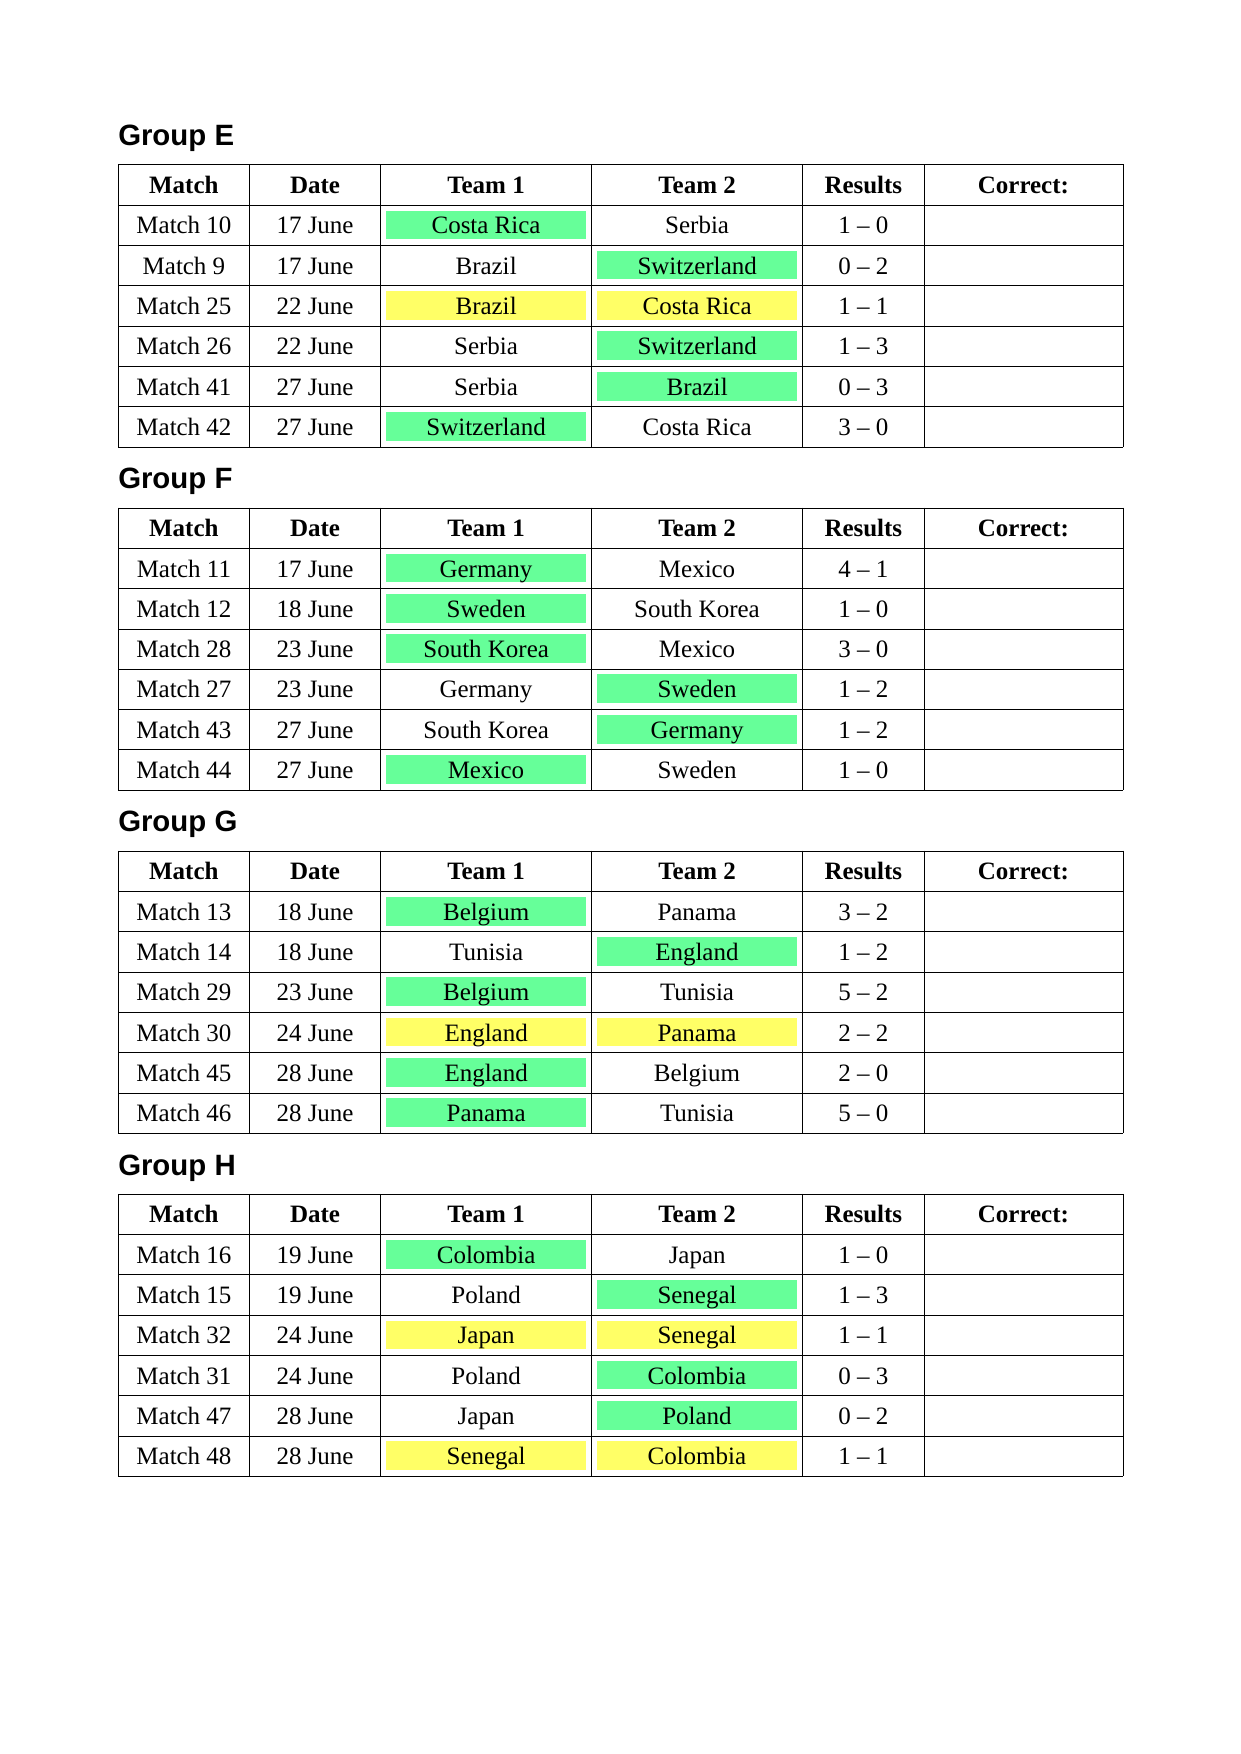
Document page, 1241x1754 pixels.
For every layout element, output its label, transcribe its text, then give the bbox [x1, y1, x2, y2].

table_cell 18 June [250, 892, 380, 931]
table_cell 1 – 1 [803, 1437, 924, 1476]
table_cell Panama [592, 892, 802, 931]
table_cell [925, 710, 1123, 749]
table_cell 0 – 2 [803, 1396, 924, 1436]
table_cell Serbia [381, 367, 591, 406]
table_cell [925, 549, 1123, 588]
table_header Team 2 [592, 165, 802, 205]
table_cell Match 9 [119, 246, 249, 285]
table_cell Match 28 [119, 630, 249, 669]
subtitle Group E [118, 118, 1122, 152]
table_header Match [119, 509, 249, 548]
table_header Date [250, 165, 380, 205]
table_cell 28 June [250, 1396, 380, 1436]
table_cell 23 June [250, 670, 380, 709]
table_cell 1 – 3 [803, 1275, 924, 1315]
table_cell South Korea [592, 589, 802, 628]
table_cell [925, 1437, 1123, 1476]
table_cell Match 45 [119, 1053, 249, 1092]
table_header Correct: [925, 509, 1123, 548]
table_cell [925, 750, 1123, 790]
table_cell 23 June [250, 973, 380, 1012]
table_cell Germany [592, 710, 802, 749]
table_cell Belgium [381, 892, 591, 931]
table_cell 18 June [250, 932, 380, 972]
table_cell Japan [381, 1316, 591, 1355]
table_header Team 1 [381, 1195, 591, 1234]
table_header Results [803, 1195, 924, 1234]
table_cell Match 31 [119, 1356, 249, 1395]
subtitle Group G [118, 804, 1122, 838]
table_cell 1 – 0 [803, 589, 924, 628]
table_cell [925, 1013, 1123, 1052]
table_cell 28 June [250, 1094, 380, 1133]
table_cell South Korea [381, 630, 591, 669]
table_cell 28 June [250, 1437, 380, 1476]
table_header Results [803, 509, 924, 548]
table_cell 3 – 0 [803, 630, 924, 669]
table_cell Senegal [592, 1275, 802, 1315]
table_cell [925, 206, 1123, 245]
table_cell Match 46 [119, 1094, 249, 1133]
table_cell Match 26 [119, 327, 249, 366]
table_cell [925, 932, 1123, 972]
table_cell 4 – 1 [803, 549, 924, 588]
table_cell 23 June [250, 630, 380, 669]
table_header Date [250, 509, 380, 548]
table_cell Match 27 [119, 670, 249, 709]
table_cell 27 June [250, 367, 380, 406]
table_header Match [119, 165, 249, 205]
table_cell 1 – 0 [803, 750, 924, 790]
table_cell Belgium [381, 973, 591, 1012]
table_header Results [803, 852, 924, 891]
table_cell [925, 670, 1123, 709]
table_cell Tunisia [381, 932, 591, 972]
table_cell Colombia [592, 1437, 802, 1476]
table_cell 24 June [250, 1013, 380, 1052]
table_cell Poland [381, 1356, 591, 1395]
table_cell Senegal [381, 1437, 591, 1476]
table_cell 17 June [250, 549, 380, 588]
table_cell Brazil [592, 367, 802, 406]
table_cell Match 16 [119, 1235, 249, 1274]
table_cell 5 – 2 [803, 973, 924, 1012]
table_header Date [250, 1195, 380, 1234]
table_header Match [119, 852, 249, 891]
table_cell Panama [381, 1094, 591, 1133]
table_cell Mexico [592, 630, 802, 669]
table_cell 1 – 0 [803, 206, 924, 245]
table_cell [925, 1053, 1123, 1092]
table_cell Poland [592, 1396, 802, 1436]
table_cell 0 – 2 [803, 246, 924, 285]
table_cell Match 15 [119, 1275, 249, 1315]
table_cell 19 June [250, 1275, 380, 1315]
table_header Team 2 [592, 1195, 802, 1234]
table_cell 1 – 1 [803, 286, 924, 326]
table_cell Poland [381, 1275, 591, 1315]
table_cell Sweden [381, 589, 591, 628]
table_cell [925, 1316, 1123, 1355]
table_cell Costa Rica [592, 286, 802, 326]
table_cell Sweden [592, 670, 802, 709]
table_cell 17 June [250, 206, 380, 245]
table_cell Sweden [592, 750, 802, 790]
table_cell 27 June [250, 750, 380, 790]
table_cell 2 – 0 [803, 1053, 924, 1092]
table_cell Match 29 [119, 973, 249, 1012]
table_cell [925, 1275, 1123, 1315]
table_cell [925, 1094, 1123, 1133]
table_cell 3 – 0 [803, 407, 924, 447]
table_cell 22 June [250, 327, 380, 366]
table_header Team 1 [381, 509, 591, 548]
subtitle Group H [118, 1147, 1122, 1181]
table_cell 1 – 2 [803, 670, 924, 709]
table_cell [925, 1235, 1123, 1274]
table_cell Tunisia [592, 1094, 802, 1133]
table_cell 24 June [250, 1316, 380, 1355]
table_cell Brazil [381, 286, 591, 326]
table_cell 1 – 0 [803, 1235, 924, 1274]
table_cell England [381, 1053, 591, 1092]
table_cell Costa Rica [592, 407, 802, 447]
table_cell Serbia [592, 206, 802, 245]
table_cell 0 – 3 [803, 1356, 924, 1395]
table_cell Match 48 [119, 1437, 249, 1476]
table_header Team 1 [381, 852, 591, 891]
table_header Team 1 [381, 165, 591, 205]
table_cell [925, 630, 1123, 669]
table_cell [925, 1356, 1123, 1395]
table_cell Switzerland [381, 407, 591, 447]
table_cell [925, 973, 1123, 1012]
table_cell Belgium [592, 1053, 802, 1092]
table_header Date [250, 852, 380, 891]
table_cell Colombia [592, 1356, 802, 1395]
table_header Correct: [925, 165, 1123, 205]
table_cell England [381, 1013, 591, 1052]
table_cell Match 12 [119, 589, 249, 628]
table_cell Germany [381, 549, 591, 588]
table_cell Tunisia [592, 973, 802, 1012]
table_cell Japan [592, 1235, 802, 1274]
subtitle Group F [118, 461, 1122, 495]
table_cell [925, 246, 1123, 285]
table_cell 3 – 2 [803, 892, 924, 931]
table_cell 5 – 0 [803, 1094, 924, 1133]
table_cell Brazil [381, 246, 591, 285]
table_cell 1 – 3 [803, 327, 924, 366]
table_cell [925, 892, 1123, 931]
table_cell Serbia [381, 327, 591, 366]
table_cell Costa Rica [381, 206, 591, 245]
table_cell Match 44 [119, 750, 249, 790]
table_cell Senegal [592, 1316, 802, 1355]
table_cell 22 June [250, 286, 380, 326]
table_cell Match 41 [119, 367, 249, 406]
table_cell Switzerland [592, 246, 802, 285]
table_cell Match 30 [119, 1013, 249, 1052]
table_cell Switzerland [592, 327, 802, 366]
table_cell [925, 367, 1123, 406]
table_cell Match 43 [119, 710, 249, 749]
table_cell 18 June [250, 589, 380, 628]
table_cell [925, 407, 1123, 447]
table_cell Mexico [592, 549, 802, 588]
table_cell England [592, 932, 802, 972]
table_header Match [119, 1195, 249, 1234]
table_cell 27 June [250, 710, 380, 749]
table_header Correct: [925, 1195, 1123, 1234]
table_cell Match 25 [119, 286, 249, 326]
table_header Team 2 [592, 852, 802, 891]
table_header Results [803, 165, 924, 205]
table_cell Match 32 [119, 1316, 249, 1355]
table_cell Match 10 [119, 206, 249, 245]
table_cell South Korea [381, 710, 591, 749]
table_cell Match 13 [119, 892, 249, 931]
table_cell 24 June [250, 1356, 380, 1395]
table_cell Match 14 [119, 932, 249, 972]
table_cell Match 42 [119, 407, 249, 447]
table_cell 2 – 2 [803, 1013, 924, 1052]
table_cell Germany [381, 670, 591, 709]
table_cell [925, 327, 1123, 366]
table_header Team 2 [592, 509, 802, 548]
table_cell [925, 1396, 1123, 1436]
table_cell Match 11 [119, 549, 249, 588]
table_cell 28 June [250, 1053, 380, 1092]
table_cell Mexico [381, 750, 591, 790]
table_cell 1 – 2 [803, 710, 924, 749]
table_cell 1 – 2 [803, 932, 924, 972]
table_cell 1 – 1 [803, 1316, 924, 1355]
table_cell [925, 589, 1123, 628]
table_cell Match 47 [119, 1396, 249, 1436]
table_cell Colombia [381, 1235, 591, 1274]
table_cell 17 June [250, 246, 380, 285]
table_cell 19 June [250, 1235, 380, 1274]
table_cell 27 June [250, 407, 380, 447]
table_cell [925, 286, 1123, 326]
table_header Correct: [925, 852, 1123, 891]
table_cell 0 – 3 [803, 367, 924, 406]
table_cell Japan [381, 1396, 591, 1436]
table_cell Panama [592, 1013, 802, 1052]
